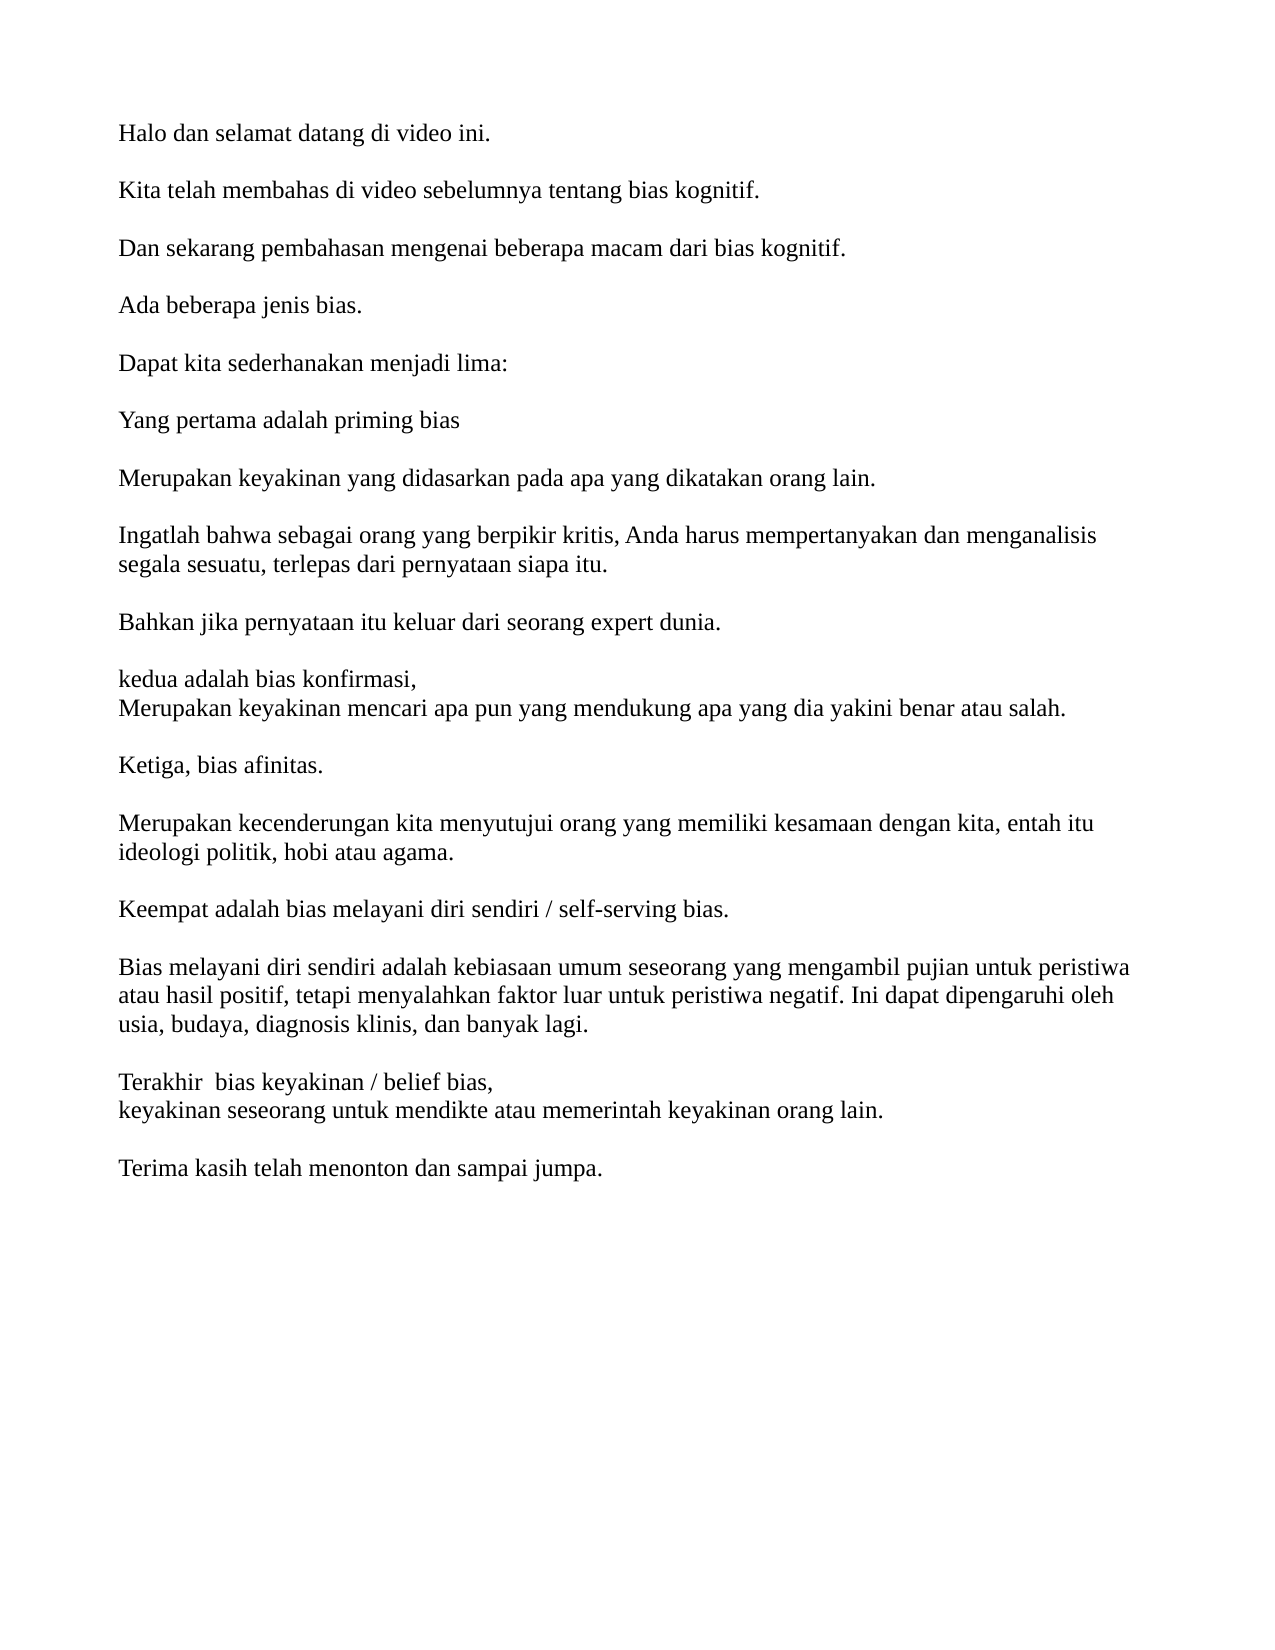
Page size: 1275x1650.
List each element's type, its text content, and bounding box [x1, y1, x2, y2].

text Dapat kita sederhanakan menjadi lima: [118, 348, 1157, 377]
text Ketiga, bias afinitas. [118, 751, 1157, 779]
text Bias melayani diri sendiri adalah kebiasaan umum seseorang yang mengambil pujian untuk peristiwa atau hasil positif, tetapi menyalahkan faktor luar untuk peristiwa negatif. Ini dapat dipengaruhi oleh usia, budaya, diagnosis klinis, dan banyak lagi. [118, 952, 1157, 1038]
text Terakhir bias keyakinan / belief bias, [118, 1067, 1157, 1096]
text Ada beberapa jenis bias. [118, 291, 1157, 319]
text Dan sekarang pembahasan mengenai beberapa macam dari bias kognitif. [118, 233, 1157, 262]
text Keempat adalah bias melayani diri sendiri / self-serving bias. [118, 894, 1157, 923]
text Merupakan keyakinan yang didasarkan pada apa yang dikatakan orang lain. [118, 463, 1157, 492]
text Halo dan selamat datang di video ini. [118, 118, 1157, 147]
text Terima kasih telah menonton dan sampai jumpa. [118, 1153, 1157, 1182]
text Merupakan kecenderungan kita menyutujui orang yang memiliki kesamaan dengan kita, entah itu ideologi politik, hobi atau agama. [118, 808, 1157, 866]
text Merupakan keyakinan mencari apa pun yang mendukung apa yang dia yakini benar atau salah. [118, 693, 1157, 722]
text Bahkan jika pernyataan itu keluar dari seorang expert dunia. [118, 607, 1157, 636]
text keyakinan seseorang untuk mendikte atau memerintah keyakinan orang lain. [118, 1096, 1157, 1124]
text kedua adalah bias konfirmasi, [118, 664, 1157, 693]
text Kita telah membahas di video sebelumnya tentang bias kognitif. [118, 176, 1157, 204]
text Ingatlah bahwa sebagai orang yang berpikir kritis, Anda harus mempertanyakan dan menganalisis segala sesuatu, terlepas dari pernyataan siapa itu. [118, 521, 1157, 578]
text Yang pertama adalah priming bias [118, 406, 1157, 434]
